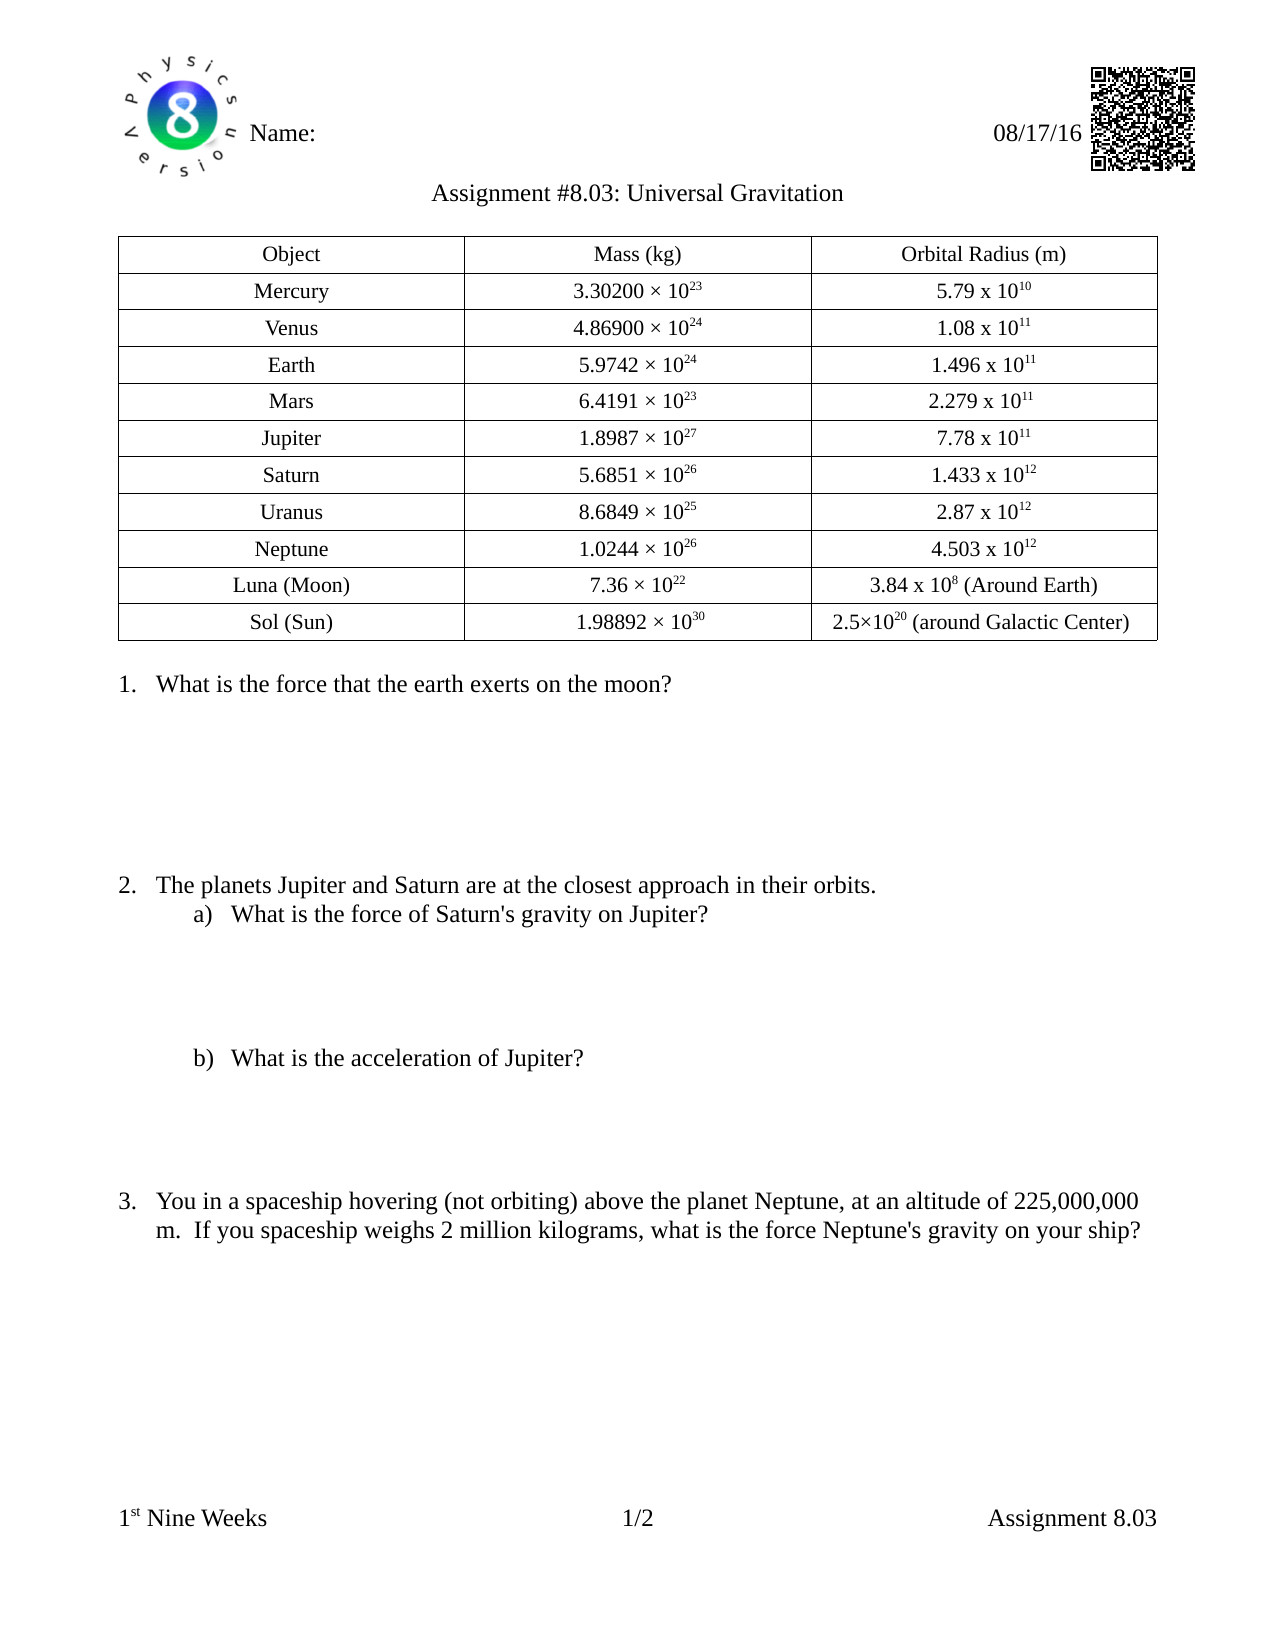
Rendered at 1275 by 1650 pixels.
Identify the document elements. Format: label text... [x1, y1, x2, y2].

list What is the force that the earth exerts on the moon? [118, 669, 1157, 698]
table_cell 7.36 × 1022 [465, 568, 811, 603]
table_cell 8.6849 × 1025 [465, 494, 811, 530]
table_cell 2.87 x 1012 [812, 494, 1157, 530]
table_cell 2.279 x 1011 [812, 384, 1157, 419]
list The planets Jupiter and Saturn are at the closest approach in their orbits. [118, 870, 1157, 899]
table_cell 1.433 x 1012 [812, 457, 1157, 493]
list What is the acceleration of Jupiter? [193, 1043, 1157, 1071]
table_cell Venus [119, 310, 464, 346]
table_cell Mars [119, 384, 464, 419]
table_cell 5.79 x 1010 [812, 274, 1157, 309]
table_cell 7.78 x 1011 [812, 421, 1157, 456]
table_cell 5.6851 × 1026 [465, 457, 811, 493]
picture [124, 56, 237, 177]
table_cell 2.5×1020 (around Galactic Center) [812, 604, 1157, 640]
table_cell 3.84 x 108 (Around Earth) [812, 568, 1157, 603]
table_cell Jupiter [119, 421, 464, 456]
table_cell 5.9742 × 1024 [465, 347, 811, 383]
table_cell 1.0244 × 1026 [465, 531, 811, 567]
table_cell 1.98892 × 1030 [465, 604, 811, 640]
table_cell 4.503 x 1012 [812, 531, 1157, 567]
picture [1082, 58, 1203, 179]
table_cell 1.8987 × 1027 [465, 421, 811, 456]
text Assignment #8.03: Universal Gravitation [118, 176, 1157, 207]
table_cell Sol (Sun) [119, 604, 464, 640]
table_cell Mercury [119, 274, 464, 309]
table_header Orbital Radius (m) [812, 237, 1157, 272]
list You in a spaceship hovering (not orbiting) above the planet Neptune, at an altitude of 225,000,000 m. If you spaceship weighs 2 million kilograms, what is the force Neptune's gravity on your ship? [118, 1186, 1157, 1244]
table_cell 4.86900 × 1024 [465, 310, 811, 346]
table_cell Earth [119, 347, 464, 383]
list What is the force of Saturn's gravity on Jupiter? [193, 899, 1157, 928]
table_cell 1.08 x 1011 [812, 310, 1157, 346]
table_header Object [119, 237, 464, 272]
table_cell Luna (Moon) [119, 568, 464, 603]
table_cell 3.30200 × 1023 [465, 274, 811, 309]
table_cell Saturn [119, 457, 464, 493]
table_cell 1.496 x 1011 [812, 347, 1157, 383]
table_cell 6.4191 × 1023 [465, 384, 811, 419]
table_cell Neptune [119, 531, 464, 567]
table_header Mass (kg) [465, 237, 811, 272]
table_cell Uranus [119, 494, 464, 530]
